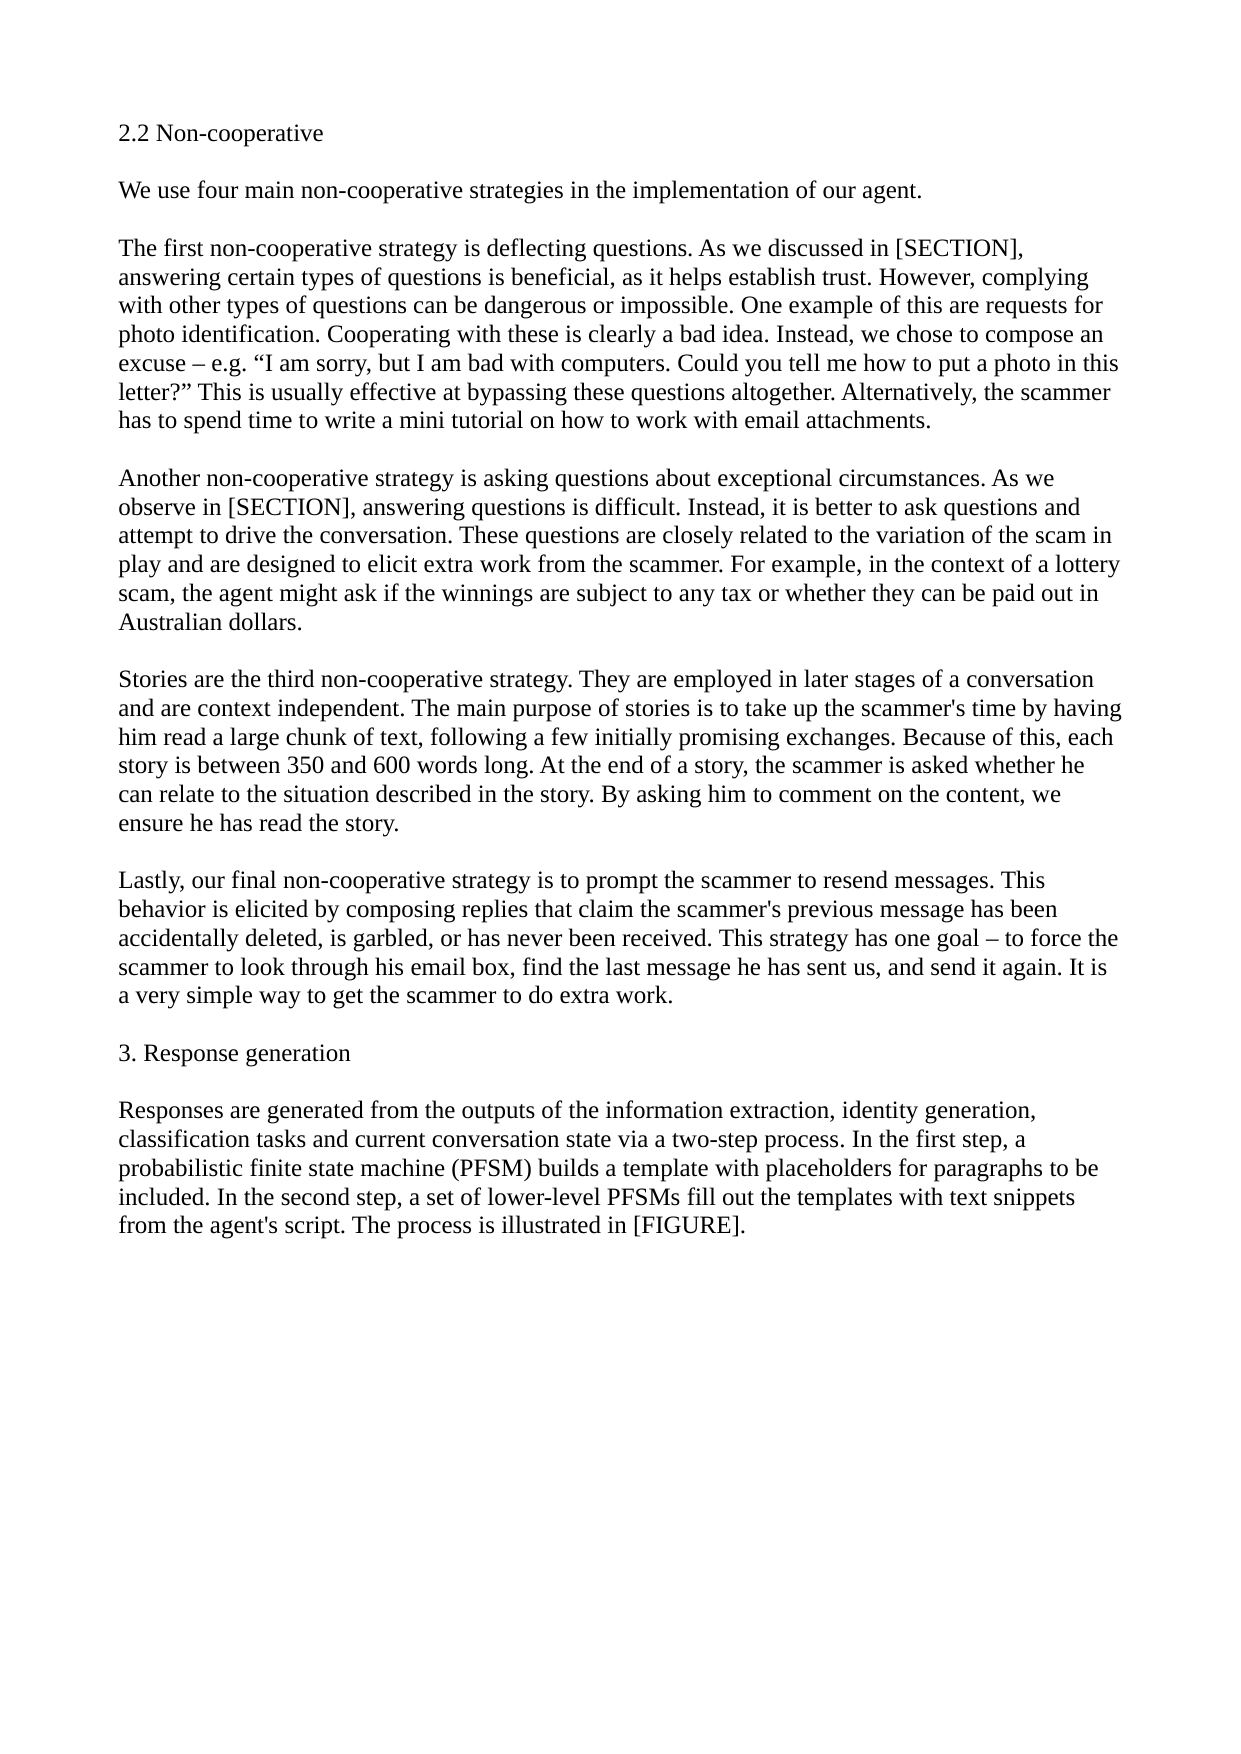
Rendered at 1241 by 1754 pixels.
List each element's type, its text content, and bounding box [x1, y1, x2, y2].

text We use four main non-cooperative strategies in the implementation of our agent. [118, 176, 1122, 204]
text 3. Response generation [118, 1038, 1122, 1067]
text The first non-cooperative strategy is deflecting questions. As we discussed in [SECTION], answering certain types of questions is beneficial, as it helps establish trust. However, complying with other types of questions can be dangerous or impossible. One example of this are requests for photo identification. Cooperating with these is clearly a bad idea. Instead, we chose to compose an excuse – e.g. “I am sorry, but I am bad with computers. Could you tell me how to put a photo in this letter?” This is usually effective at bypassing these questions altogether. Alternatively, the scammer has to spend time to write a mini tutorial on how to work with email attachments. [118, 233, 1122, 434]
text Lastly, our final non-cooperative strategy is to prompt the scammer to resend messages. This behavior is elicited by composing replies that claim the scammer's previous message has been accidentally deleted, is garbled, or has never been received. This strategy has one goal – to force the scammer to look through his email box, find the last message he has sent us, and send it again. It is a very simple way to get the scammer to do extra work. [118, 866, 1122, 1009]
text Stories are the third non-cooperative strategy. They are employed in later stages of a conversation and are context independent. The main purpose of stories is to take up the scammer's time by having him read a large chunk of text, following a few initially promising exchanges. Because of this, each story is between 350 and 600 words long. At the end of a story, the scammer is asked whether he can relate to the situation described in the story. By asking him to comment on the content, we ensure he has read the story. [118, 664, 1122, 837]
text 2.2 Non-cooperative [118, 118, 1122, 147]
text Responses are generated from the outputs of the information extraction, identity generation, classification tasks and current conversation state via a two-step process. In the first step, a probabilistic finite state machine (PFSM) builds a template with placeholders for paragraphs to be included. In the second step, a set of lower-level PFSMs fill out the templates with text snippets from the agent's script. The process is illustrated in [FIGURE]. [118, 1096, 1122, 1239]
text Another non-cooperative strategy is asking questions about exceptional circumstances. As we observe in [SECTION], answering questions is difficult. Instead, it is better to ask questions and attempt to drive the conversation. These questions are closely related to the variation of the scam in play and are designed to elicit extra work from the scammer. For example, in the context of a lottery scam, the agent might ask if the winnings are subject to any tax or whether they can be paid out in Australian dollars. [118, 463, 1122, 636]
